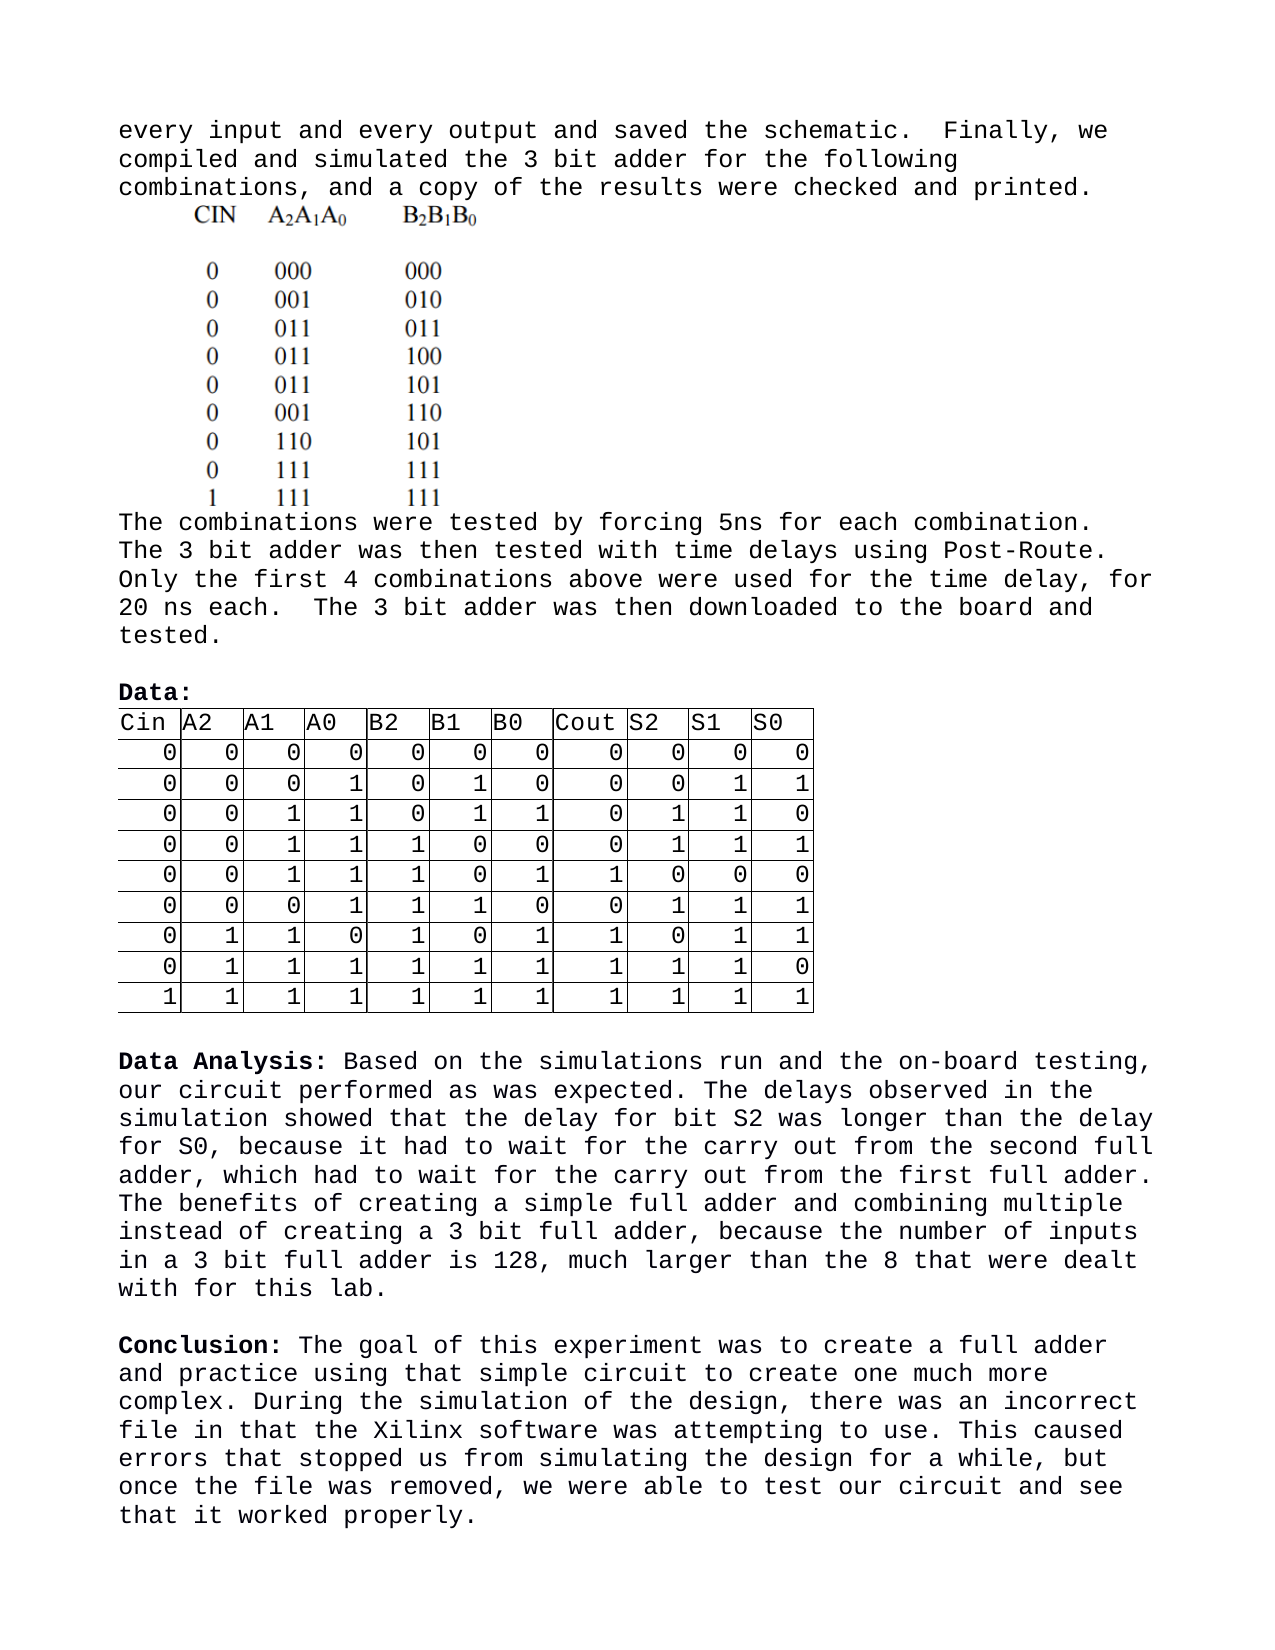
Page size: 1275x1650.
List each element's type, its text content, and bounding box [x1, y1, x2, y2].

text Data Analysis: Based on the simulations run and the on-board testing, our circuit performed as was expected. The delays observed in the simulation showed that the delay for bit S2 was longer than the delay for S0, because it had to wait for the carry out from the second full adder, which had to wait for the carry out from the first full adder. The benefits of creating a simple full adder and combining multiple instead of creating a 3 bit full adder, because the number of inputs in a 3 bit full adder is 128, much larger than the 8 that were dealt with for this lab. [118, 1049, 1157, 1304]
text Conclusion: The goal of this experiment was to create a full adder and practice using that simple circuit to create one much more complex. During the simulation of the design, there was an incorrect file in that the Xilinx software was attempting to use. This caused errors that stopped us from simulating the design for a while, but once the file was removed, we were able to test our circuit and see that it worked properly. [118, 1332, 1157, 1531]
picture [192, 203, 479, 510]
text Data: [118, 680, 1157, 708]
text every input and every output and saved the schematic. Finally, we compiled and simulated the 3 bit adder for the following combinations, and a copy of the results were checked and printed. [118, 118, 1157, 203]
text The combinations were tested by forcing 5ns for each combination. The 3 bit adder was then tested with time delays using Post-Route. Only the first 4 combinations above were used for the time delay, for 20 ns each. The 3 bit adder was then downloaded to the board and tested. [118, 510, 1157, 651]
